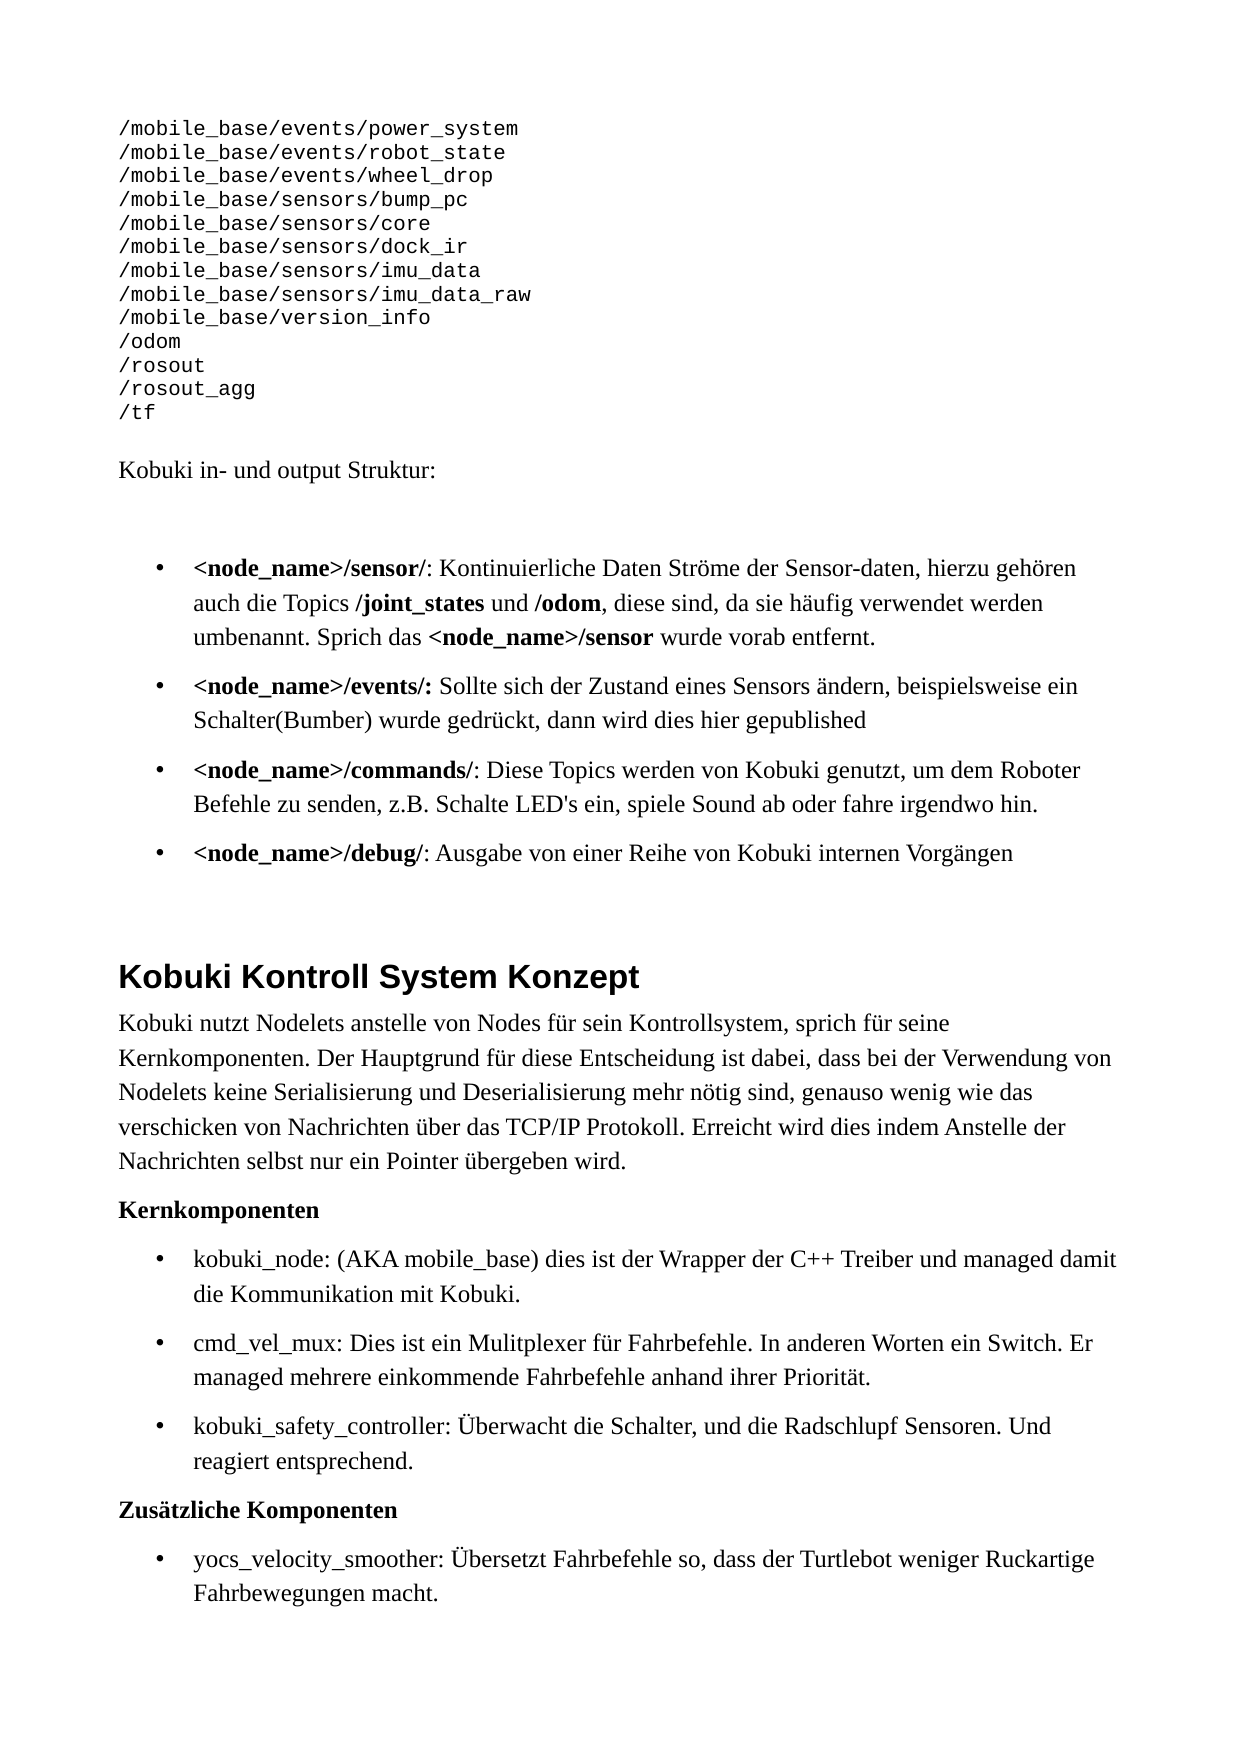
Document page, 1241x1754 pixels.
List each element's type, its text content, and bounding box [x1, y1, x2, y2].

text /mobile_base/sensors/imu_data [118, 260, 1122, 284]
list <node_name>/commands/: Diese Topics werden von Kobuki genutzt, um dem Roboter Befehle zu senden, z.B. Schalte LED's ein, spiele Sound ab oder fahre irgendwo hin. [156, 755, 1122, 818]
text /mobile_base/version_info [118, 307, 1122, 331]
list <node_name>/sensor/: Kontinuierliche Daten Ströme der Sensor-daten, hierzu gehören auch die Topics /joint_states und /odom, diese sind, da sie häufig verwendet werden umbenannt. Sprich das <node_name>/sensor wurde vorab entfernt. [156, 553, 1122, 651]
subtitle Kobuki Kontroll System Konzept [118, 957, 1122, 996]
list cmd_vel_mux: Dies ist ein Mulitplexer für Fahrbefehle. In anderen Worten ein Switch. Er managed mehrere einkommende Fahrbefehle anhand ihrer Priorität. [156, 1328, 1122, 1391]
list yocs_velocity_smoother: Übersetzt Fahrbefehle so, dass der Turtlebot weniger Ruckartige Fahrbewegungen macht. [156, 1544, 1122, 1607]
text /rosout_agg [118, 378, 1122, 402]
text /mobile_base/events/robot_state [118, 142, 1122, 165]
text /mobile_base/sensors/imu_data_raw [118, 284, 1122, 307]
text /mobile_base/events/wheel_drop [118, 165, 1122, 189]
text /tf [118, 402, 1122, 426]
list <node_name>/debug/: Ausgabe von einer Reihe von Kobuki internen Vorgängen [156, 838, 1122, 867]
text /mobile_base/sensors/dock_ir [118, 236, 1122, 260]
list kobuki_safety_controller: Überwacht die Schalter, und die Radschlupf Sensoren. Und reagiert entsprechend. [156, 1411, 1122, 1475]
text /mobile_base/sensors/core [118, 213, 1122, 236]
text Kernkomponenten [118, 1195, 1122, 1224]
list kobuki_node: (AKA mobile_base) dies ist der Wrapper der C++ Treiber und managed damit die Kommunikation mit Kobuki. [156, 1244, 1122, 1308]
text Kobuki in- und output Struktur: [118, 455, 1122, 484]
text /odom [118, 331, 1122, 354]
text Kobuki nutzt Nodelets anstelle von Nodes für sein Kontrollsystem, sprich für seine Kernkomponenten. Der Hauptgrund für diese Entscheidung ist dabei, dass bei der Verwendung von Nodelets keine Serialisierung und Deserialisierung mehr nötig sind, genauso wenig wie das verschicken von Nachrichten über das TCP/IP Protokoll. Erreicht wird dies indem Anstelle der Nachrichten selbst nur ein Pointer übergeben wird. [118, 1008, 1122, 1175]
text /mobile_base/events/power_system [118, 118, 1122, 142]
text Zusätzliche Komponenten [118, 1495, 1122, 1524]
text /rosout [118, 354, 1122, 378]
list <node_name>/events/: Sollte sich der Zustand eines Sensors ändern, beispielsweise ein Schalter(Bumber) wurde gedrückt, dann wird dies hier gepublished [156, 671, 1122, 734]
text /mobile_base/sensors/bump_pc [118, 189, 1122, 213]
